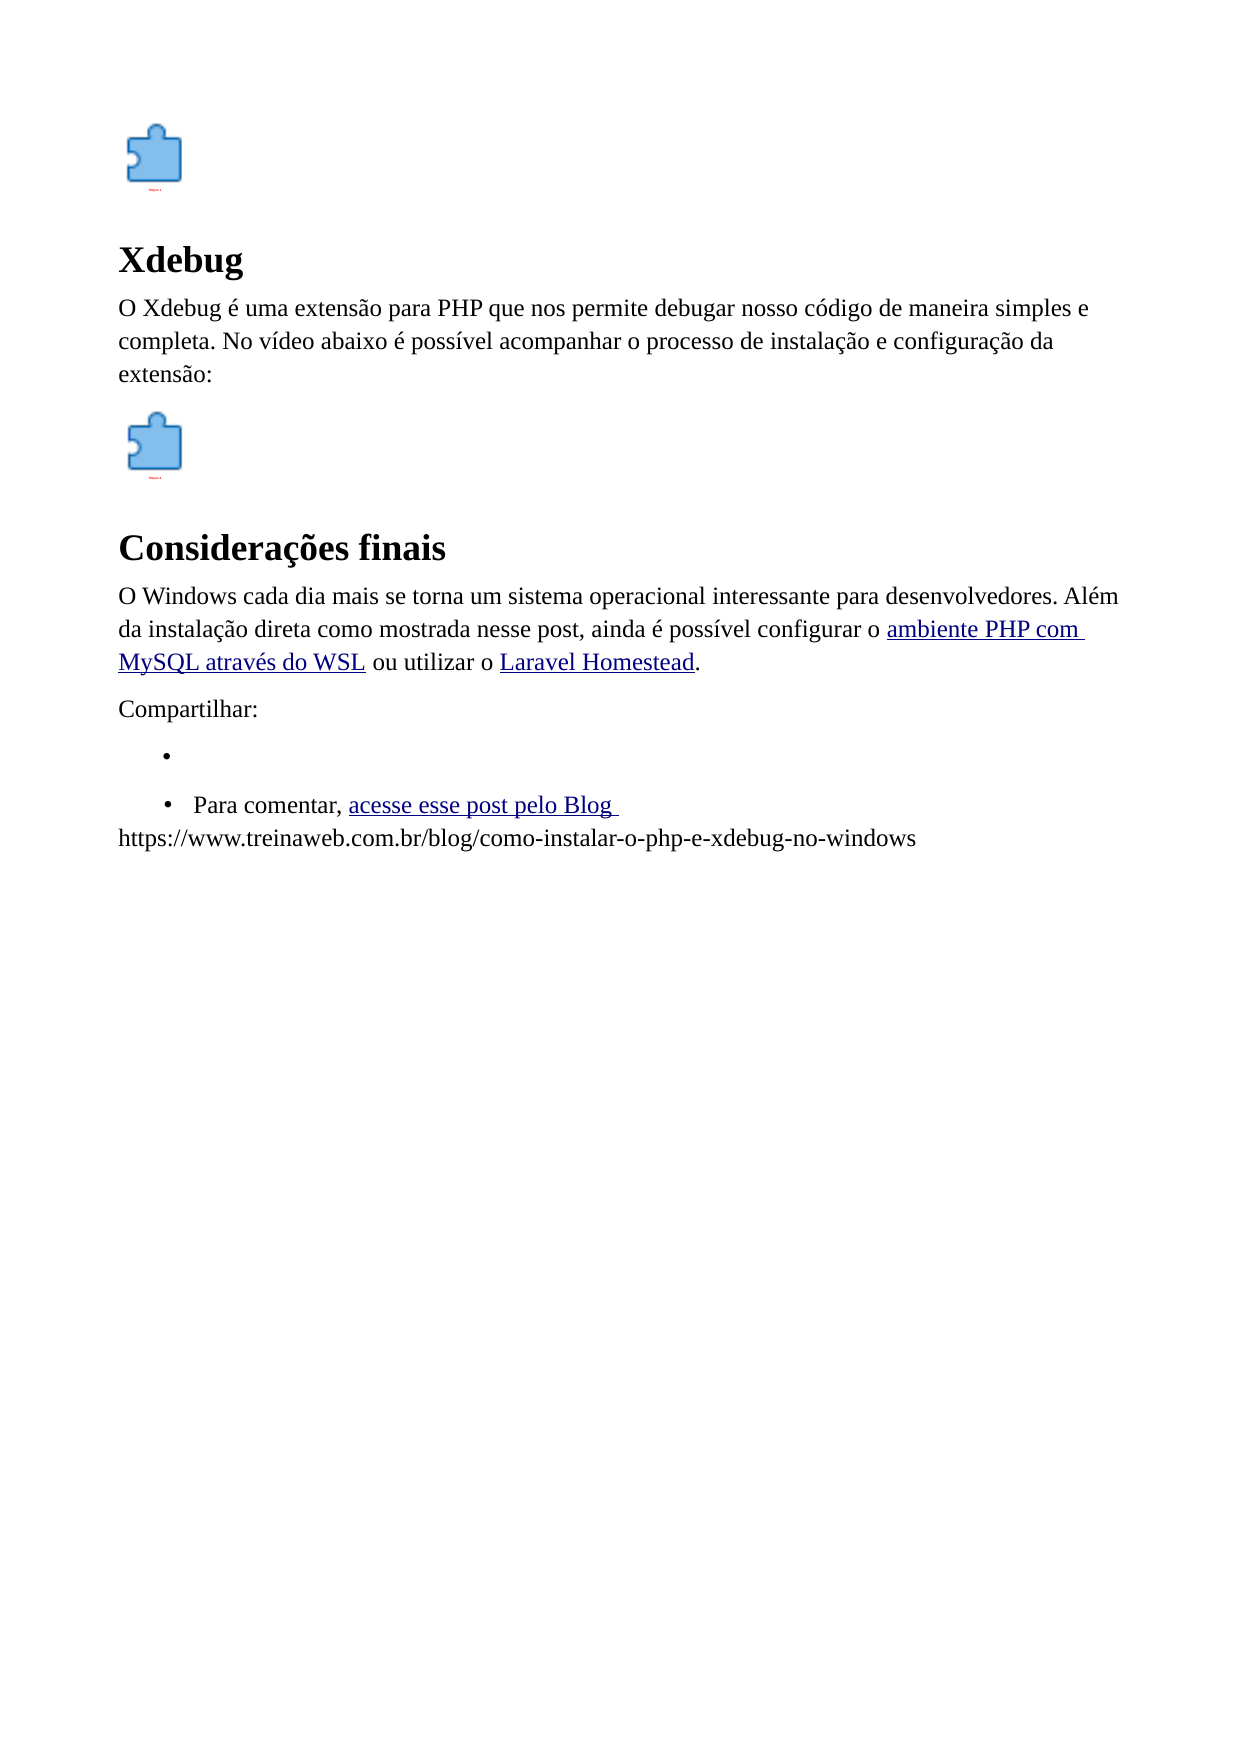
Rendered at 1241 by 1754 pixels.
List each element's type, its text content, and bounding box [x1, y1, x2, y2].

text O Xdebug é uma extensão para PHP que nos permite debugar nosso código de maneira simples e completa. No vídeo abaixo é possível acompanhar o processo de instalação e configuração da extensão: [118, 293, 1122, 387]
list Para comentar, acesse esse post pelo Blog [164, 790, 1122, 818]
text O Windows cada dia mais se torna um sistema operacional interessante para desenvolvedores. Além da instalação direta como mostrada nesse post, ainda é possível configurar o ambiente PHP com MySQL através do WSL ou utilizar o Laravel Homestead. [118, 581, 1122, 676]
subtitle Xdebug [118, 237, 1122, 280]
subtitle Considerações finais [118, 525, 1122, 568]
text https://www.treinaweb.com.br/blog/como-instalar-o-php-e-xdebug-no-windows [118, 823, 1122, 852]
text Compartilhar: [118, 694, 1122, 723]
